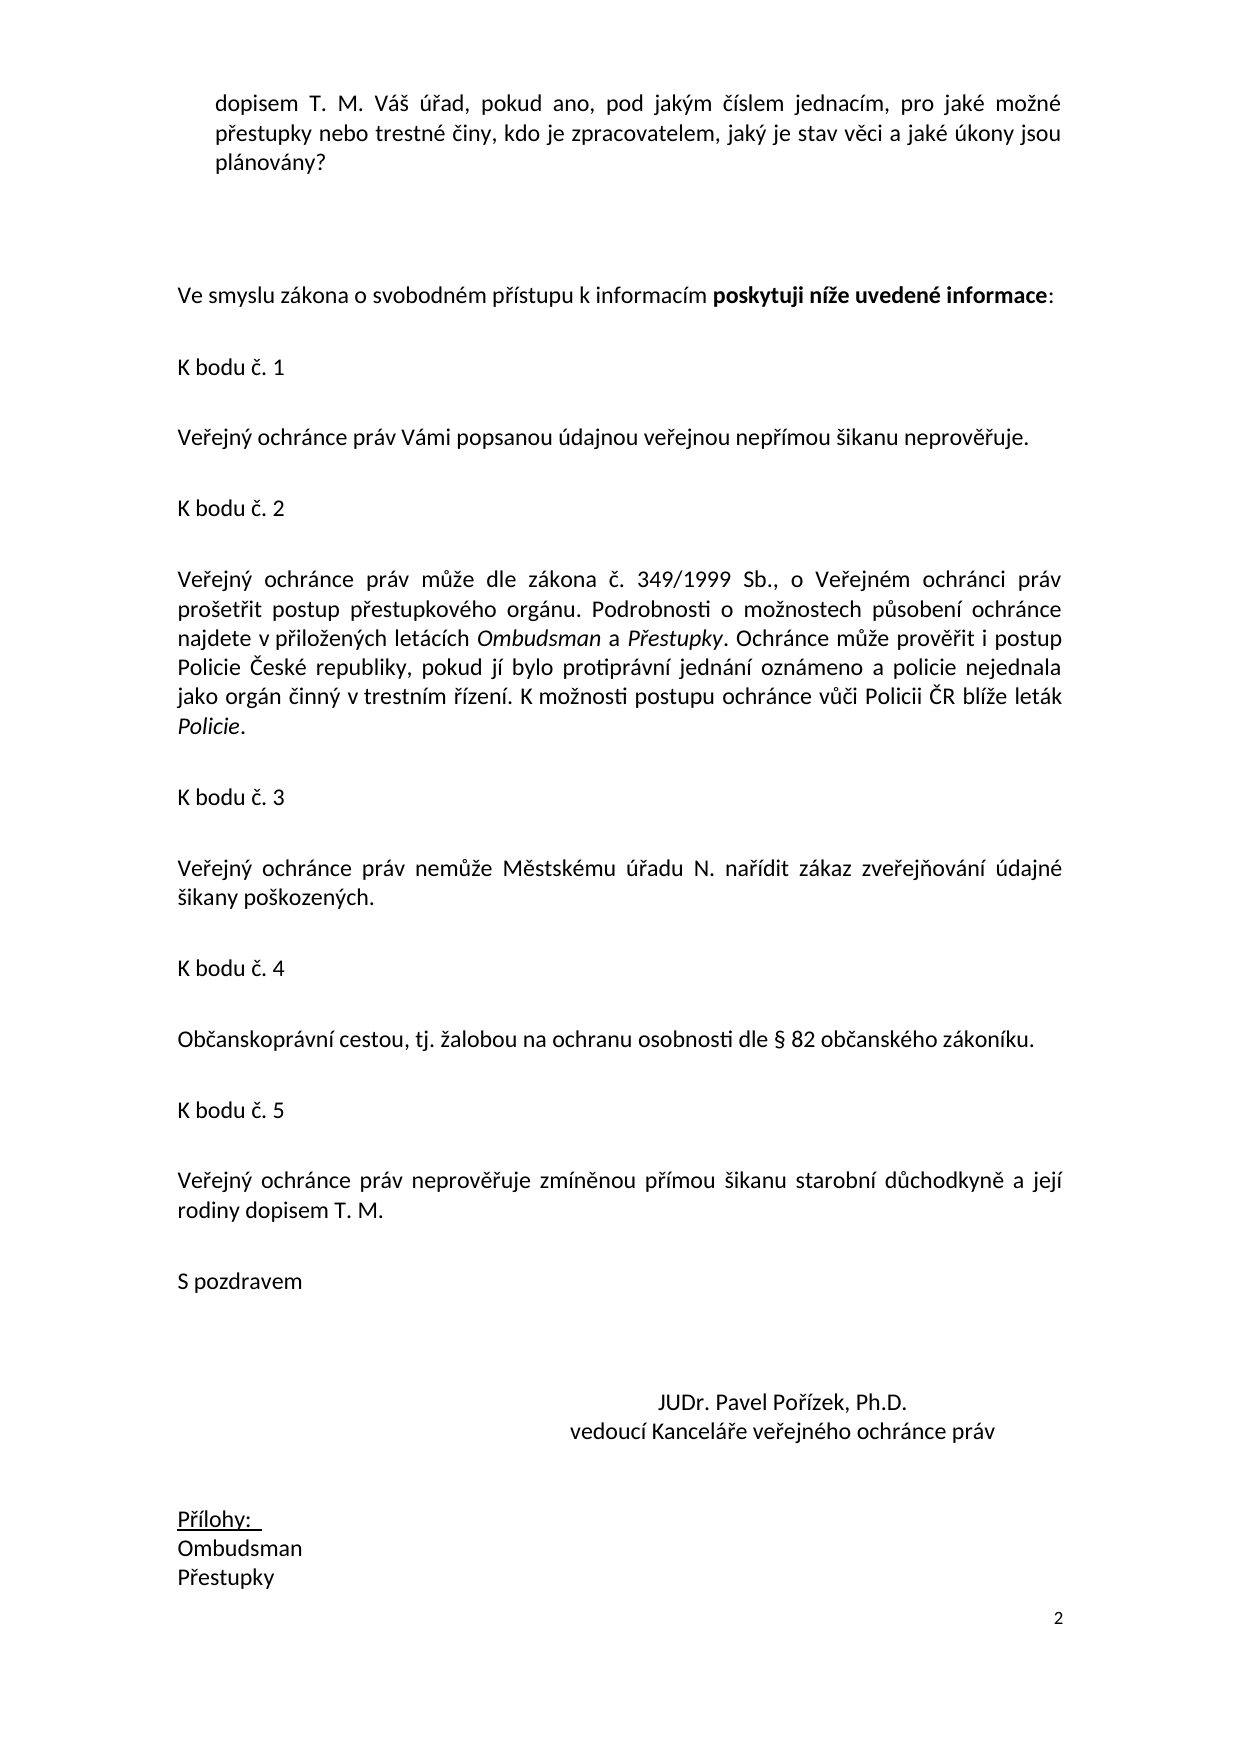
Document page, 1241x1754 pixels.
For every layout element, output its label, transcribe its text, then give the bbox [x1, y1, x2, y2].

text K bodu č. 4 [177, 953, 1063, 982]
text Ombudsman [177, 1533, 1063, 1562]
text K bodu č. 2 [177, 493, 1063, 523]
text JUDr. Pavel Pořízek, Ph.D. [502, 1387, 1063, 1416]
text vedoucí Kanceláře veřejného ochránce práv [502, 1416, 1063, 1445]
text K bodu č. 5 [177, 1095, 1063, 1124]
text K bodu č. 1 [177, 352, 1063, 381]
list dopisem T. M. Váš úřad, pokud ano, pod jakým číslem jednacím, pro jaké možné přestupky nebo trestné činy, kdo je zpracovatelem, jaký je stav věci a jaké úkony jsou plánovány? [177, 88, 1063, 176]
text Přestupky [177, 1562, 1063, 1592]
text Veřejný ochránce práv neprověřuje zmíněnou přímou šikanu starobní důchodkyně a její rodiny dopisem T. M. [177, 1166, 1063, 1224]
text Přílohy: [177, 1504, 1063, 1533]
text K bodu č. 3 [177, 782, 1063, 811]
text Veřejný ochránce práv Vámi popsanou údajnou veřejnou nepřímou šikanu neprověřuje. [177, 422, 1063, 452]
text Ve smyslu zákona o svobodném přístupu k informacím poskytuji níže uvedené informace: [177, 281, 1063, 310]
text Veřejný ochránce práv může dle zákona č. 349/1999 Sb., o Veřejném ochránci práv prošetřit postup přestupkového orgánu. Podrobnosti o možnostech působení ochránce najdete v přiložených letácích Ombudsman a Přestupky. Ochránce může prověřit i postup Policie České republiky, pokud jí bylo protiprávní jednání oznámeno a policie nejednala jako orgán činný v trestním řízení. K možnosti postupu ochránce vůči Policii ČR blíže leták Policie. [177, 564, 1063, 740]
text S pozdravem [177, 1266, 1063, 1295]
text Veřejný ochránce práv nemůže Městskému úřadu N. nařídit zákaz zveřejňování údajné šikany poškozených. [177, 853, 1063, 911]
text Občanskoprávní cestou, tj. žalobou na ochranu osobnosti dle § 82 občanského zákoníku. [177, 1024, 1063, 1053]
